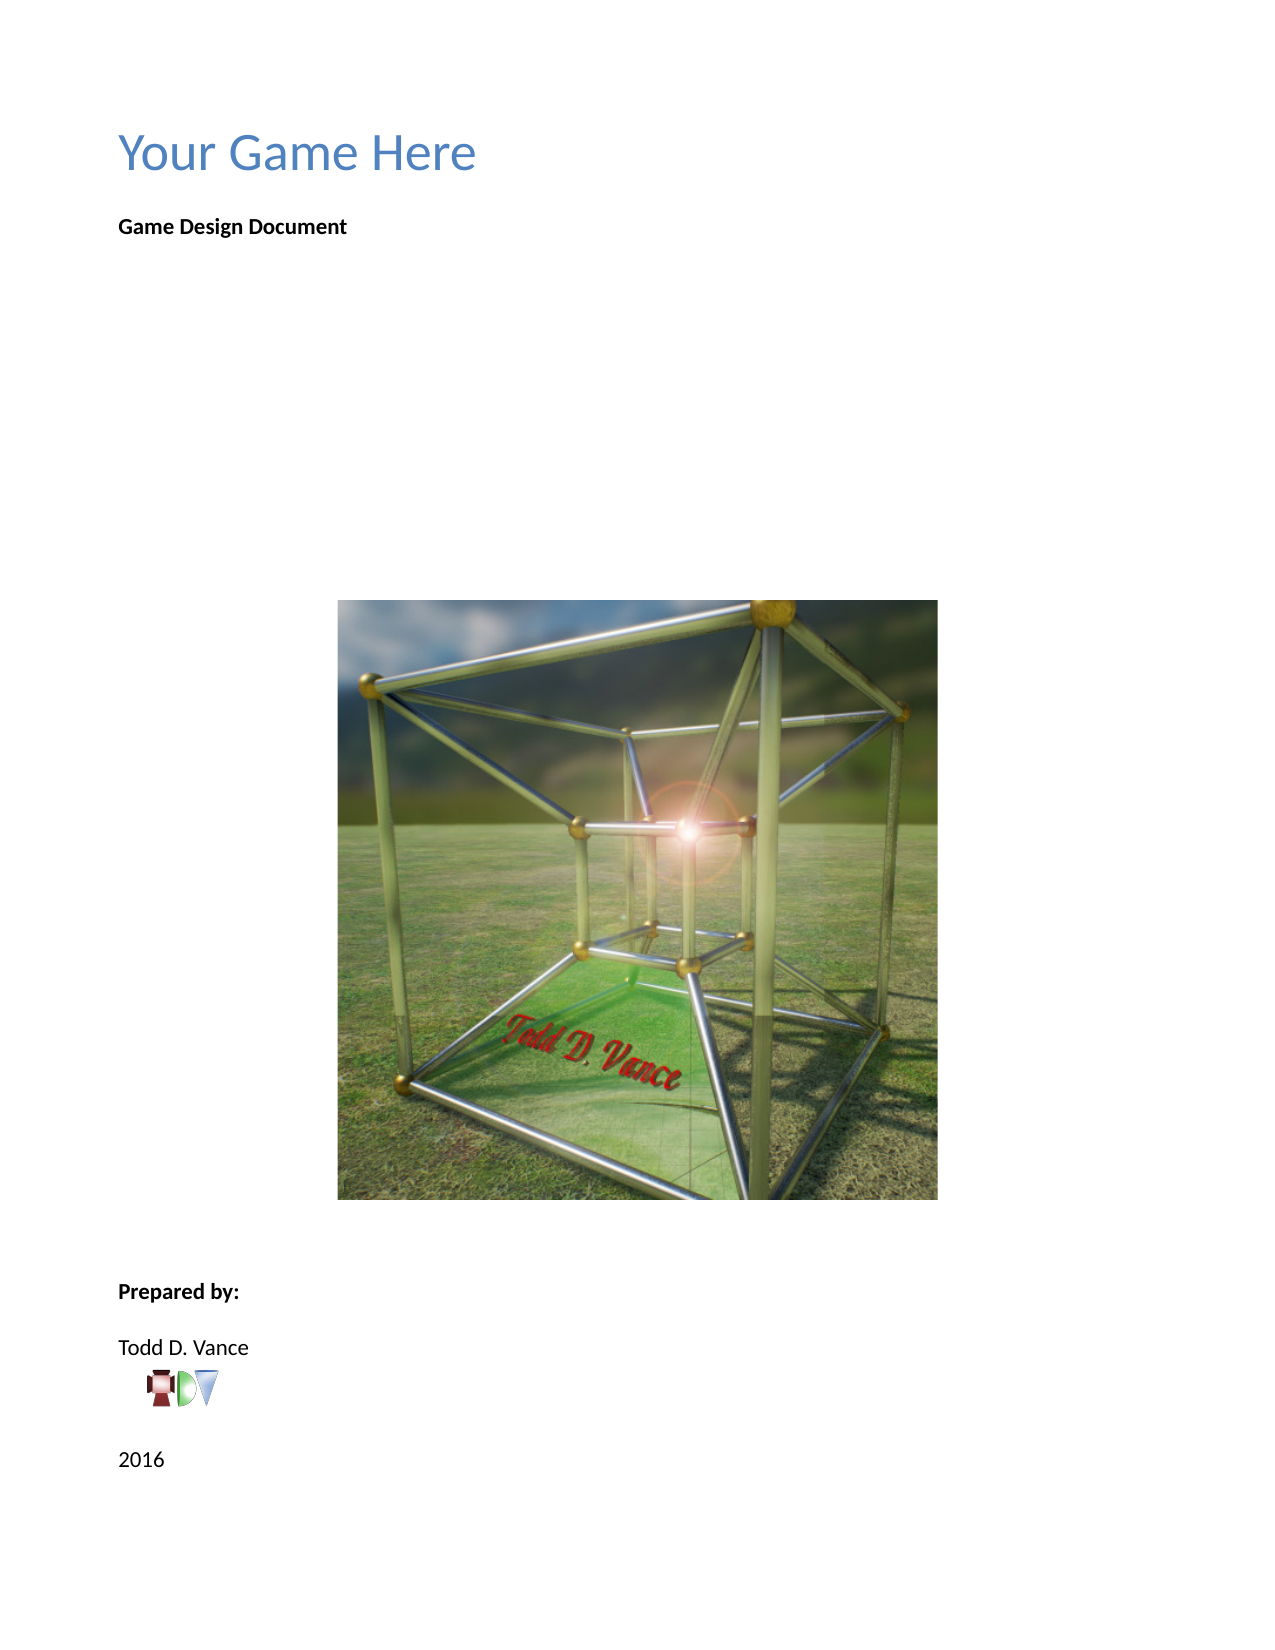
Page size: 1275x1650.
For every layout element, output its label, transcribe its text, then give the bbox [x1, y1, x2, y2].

picture [144, 1366, 220, 1409]
text Game Design Document [118, 212, 1157, 240]
text Prepared by: [118, 1277, 1157, 1305]
text 2016 [118, 1445, 1157, 1473]
text Todd D. Vance [118, 1333, 1157, 1361]
picture [337, 600, 938, 1200]
text Your Game Here [118, 118, 1157, 184]
